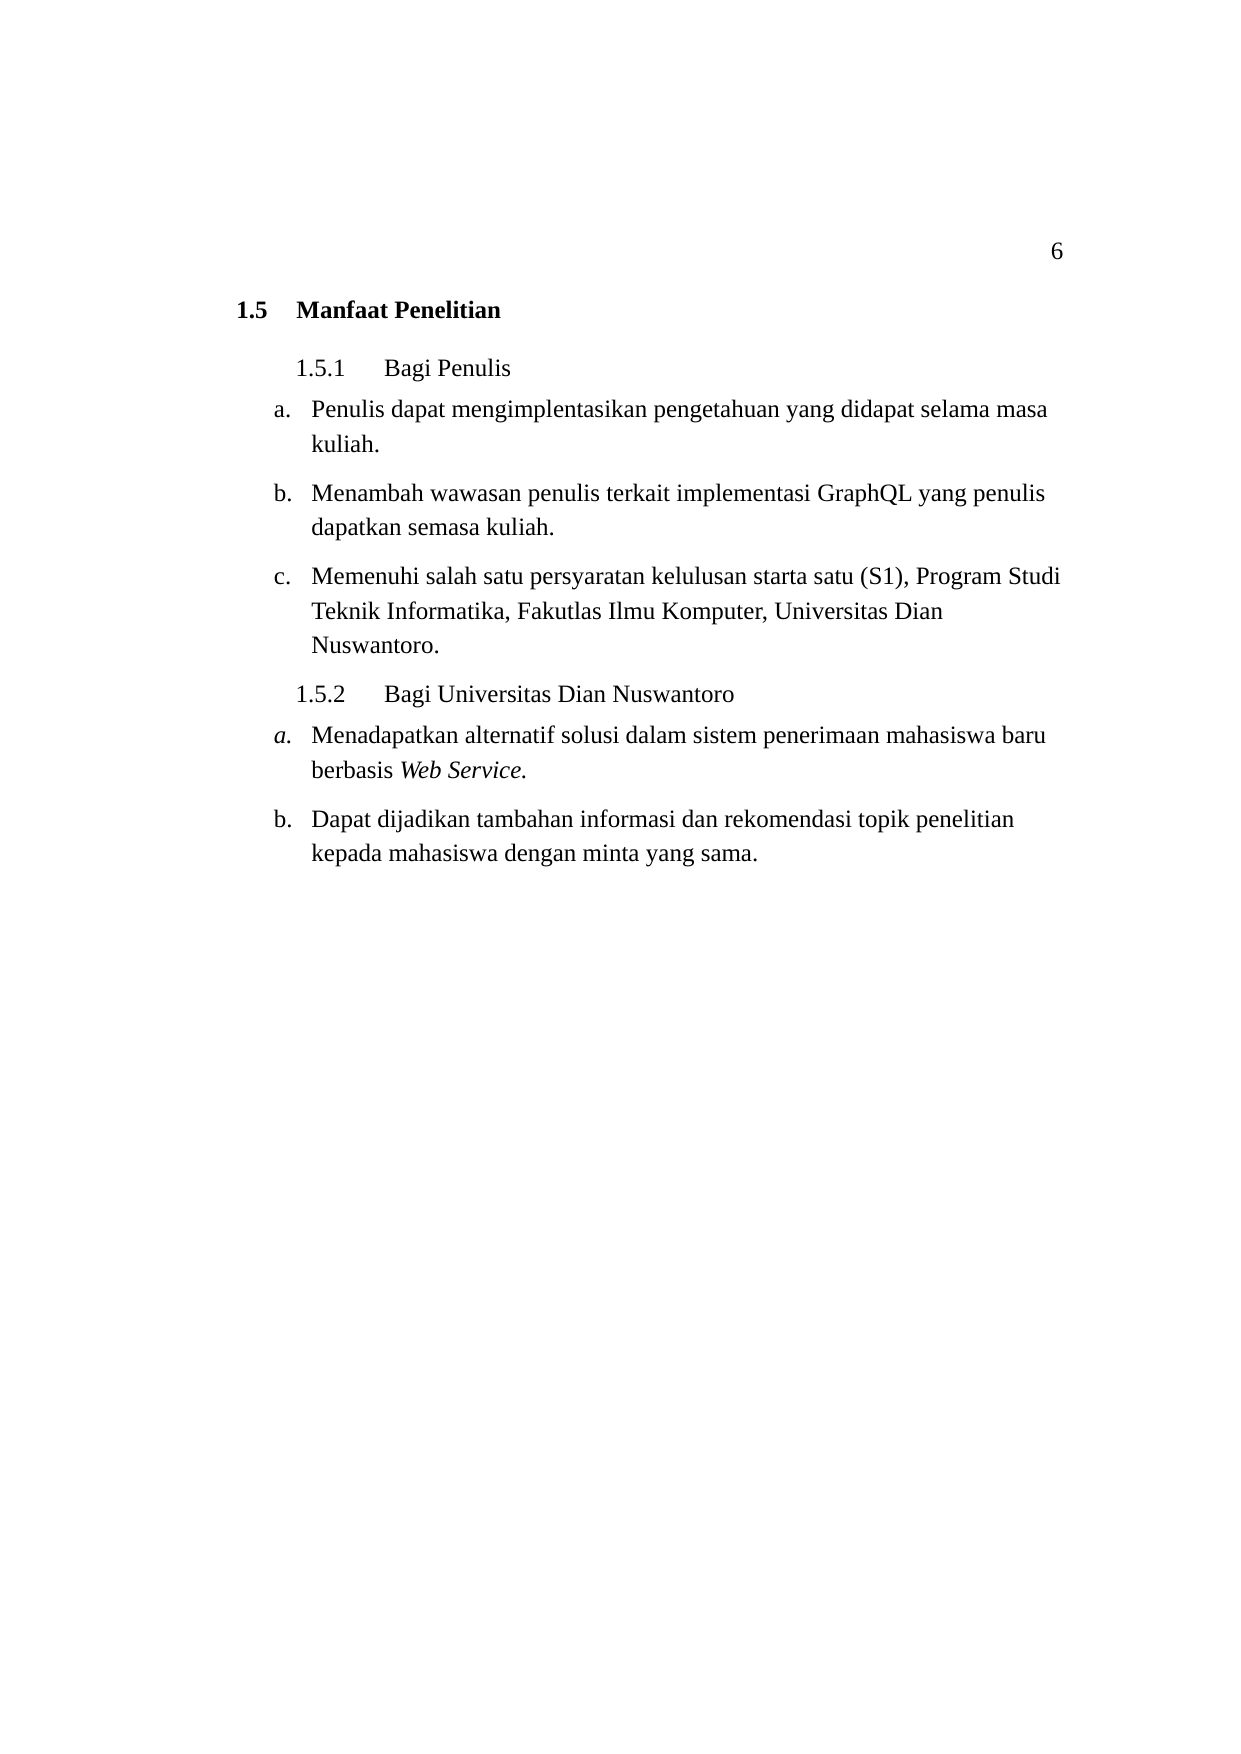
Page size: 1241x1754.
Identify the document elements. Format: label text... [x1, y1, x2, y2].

subtitle Bagi Penulis [295, 353, 1063, 382]
list Memenuhi salah satu persyaratan kelulusan starta satu (S1), Program Studi Teknik Informatika, Fakutlas Ilmu Komputer, Universitas Dian Nuswantoro. [274, 561, 1063, 659]
list Dapat dijadikan tambahan informasi dan rekomendasi topik penelitian kepada mahasiswa dengan minta yang sama. [274, 804, 1063, 867]
list Menambah wawasan penulis terkait implementasi GraphQL yang penulis dapatkan semasa kuliah. [274, 478, 1063, 541]
subtitle Manfaat Penelitian [236, 295, 1063, 324]
subtitle Bagi Universitas Dian Nuswantoro [295, 679, 1063, 708]
list Penulis dapat mengimplentasikan pengetahuan yang didapat selama masa kuliah. [274, 394, 1063, 457]
list Menadapatkan alternatif solusi dalam sistem penerimaan mahasiswa baru berbasis Web Service. [274, 721, 1063, 784]
